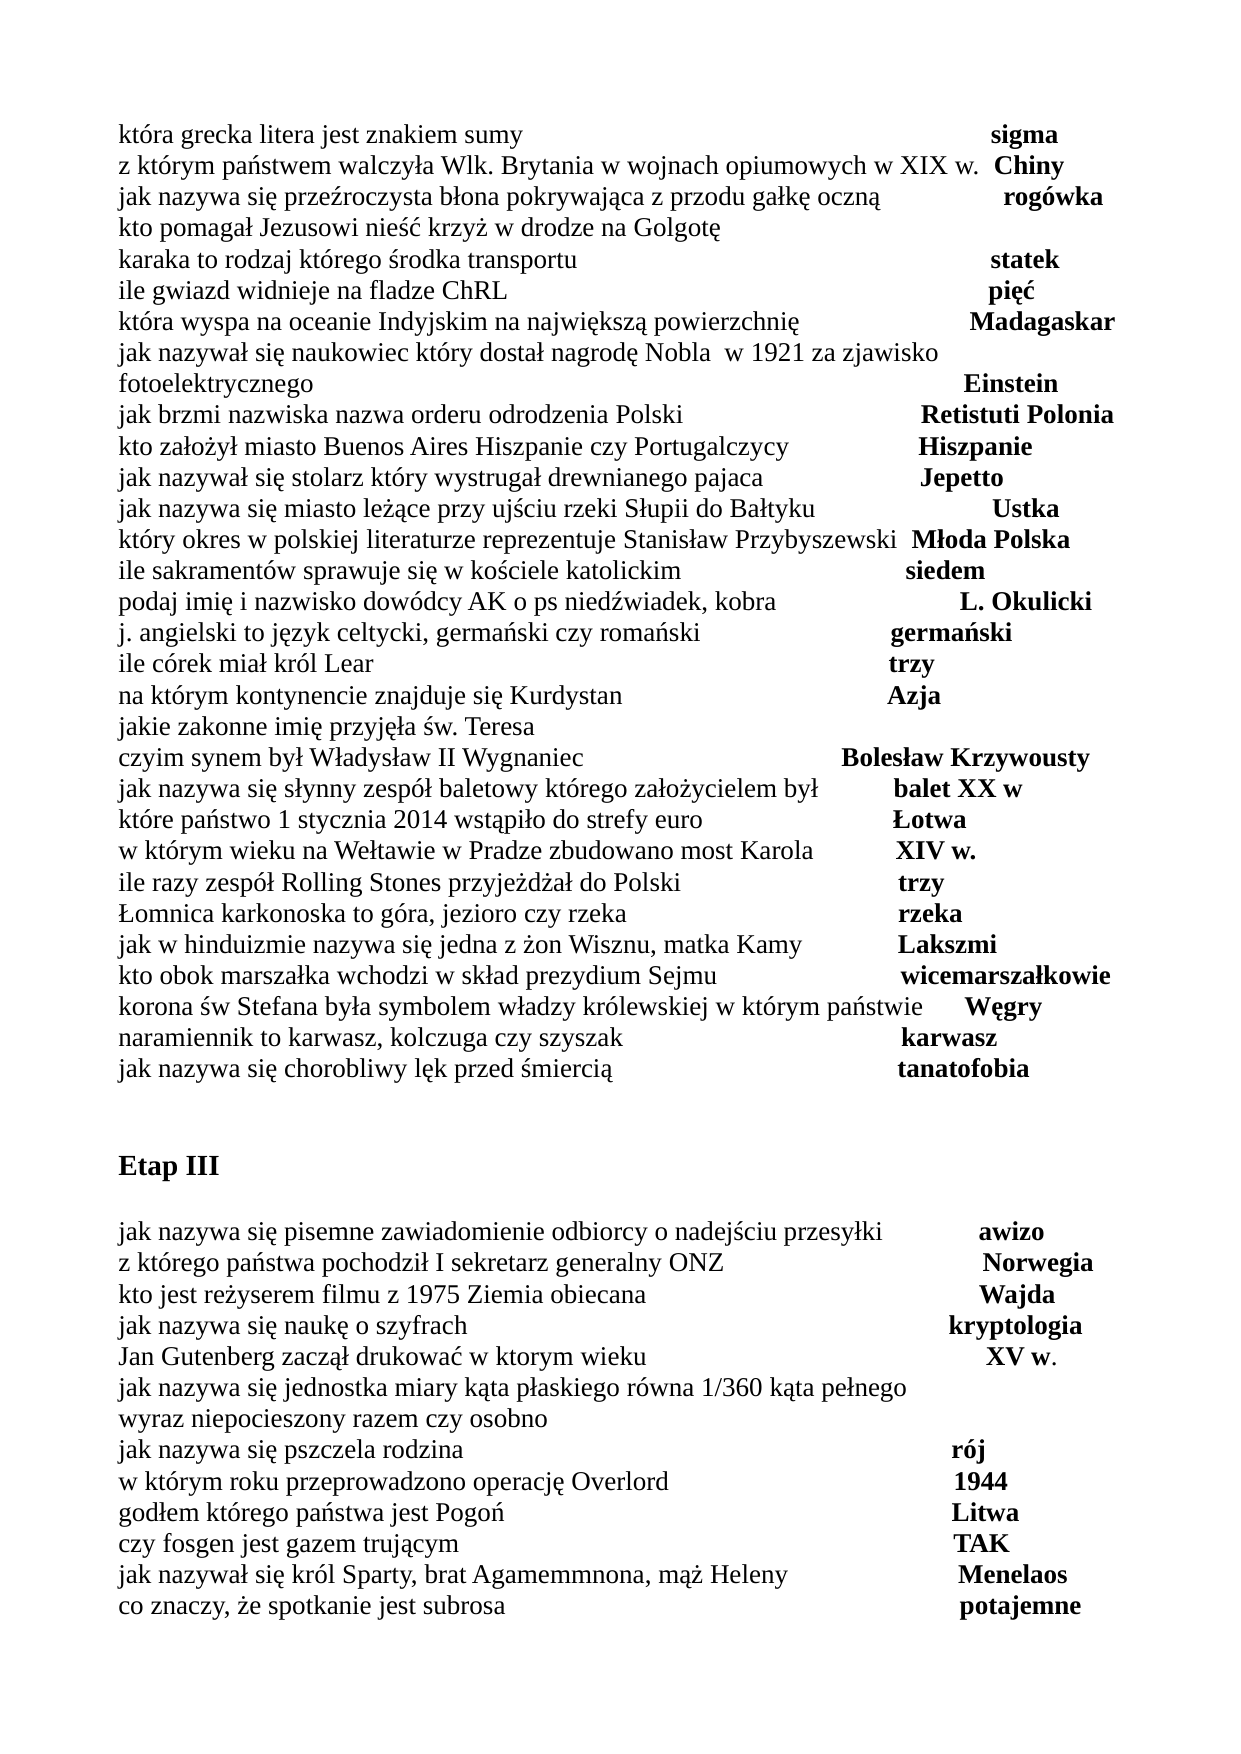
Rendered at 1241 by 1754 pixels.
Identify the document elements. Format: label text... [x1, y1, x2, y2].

text w którym roku przeprowadzono operację Overlord 1944 [118, 1464, 1122, 1496]
text jak nazywa się jednostka miary kąta płaskiego równa 1/360 kąta pełnego [118, 1371, 1122, 1402]
text kto pomagał Jezusowi nieść krzyż w drodze na Golgotę [118, 212, 1122, 243]
text jak nazywa się przeźroczysta błona pokrywająca z przodu gałkę oczną rogówka [118, 180, 1122, 212]
text jak nazywa się naukę o szyfrach kryptologia [118, 1309, 1122, 1340]
text z którego państwa pochodził I sekretarz generalny ONZ Norwegia [118, 1247, 1122, 1278]
text jak w hinduizmie nazywa się jedna z żon Wisznu, matka Kamy Lakszmi [118, 928, 1122, 959]
text kto jest reżyserem filmu z 1975 Ziemia obiecana Wajda [118, 1278, 1122, 1309]
text w którym wieku na Wełtawie w Pradze zbudowano most Karola XIV w. [118, 834, 1122, 866]
text korona św Stefana była symbolem władzy królewskiej w którym państwie Węgry [118, 990, 1122, 1021]
text jak nazywa się miasto leżące przy ujściu rzeki Słupii do Bałtyku Ustka [118, 492, 1122, 523]
text która grecka litera jest znakiem sumy sigma [118, 118, 1122, 149]
text godłem którego państwa jest Pogoń Litwa [118, 1496, 1122, 1527]
text która wyspa na oceanie Indyjskim na największą powierzchnię Madagaskar [118, 305, 1122, 336]
text jak nazywał się król Sparty, brat Agamemmnona, mąż Heleny Menelaos [118, 1558, 1122, 1589]
text kto obok marszałka wchodzi w skład prezydium Sejmu wicemarszałkowie [118, 959, 1122, 990]
text ile córek miał król Lear trzy [118, 648, 1122, 679]
text czyim synem był Władysław II Wygnaniec Bolesław Krzywousty [118, 741, 1122, 772]
text Łomnica karkonoska to góra, jezioro czy rzeka rzeka [118, 897, 1122, 928]
text jak nazywał się stolarz który wystrugał drewnianego pajaca Jepetto [118, 461, 1122, 492]
text kto założył miasto Buenos Aires Hiszpanie czy Portugalczycy Hiszpanie [118, 429, 1122, 461]
text jak nazywał się naukowiec który dostał nagrodę Nobla w 1921 za zjawisko fotoelektrycznego Einstein [118, 336, 1122, 398]
text Etap III [118, 1148, 1122, 1182]
text który okres w polskiej literaturze reprezentuje Stanisław Przybyszewski Młoda Polska [118, 523, 1122, 554]
text czy fosgen jest gazem trującym TAK [118, 1527, 1122, 1558]
text podaj imię i nazwisko dowódcy AK o ps niedźwiadek, kobra L. Okulicki [118, 585, 1122, 616]
text ile gwiazd widnieje na fladze ChRL pięć [118, 274, 1122, 305]
text jak nazywa się chorobliwy lęk przed śmiercią tanatofobia [118, 1052, 1122, 1084]
text jak nazywa się słynny zespół baletowy którego założycielem był balet XX w [118, 772, 1122, 803]
text ile sakramentów sprawuje się w kościele katolickim siedem [118, 554, 1122, 585]
text jak brzmi nazwiska nazwa orderu odrodzenia Polski Retistuti Polonia [118, 398, 1122, 429]
text naramiennik to karwasz, kolczuga czy szyszak karwasz [118, 1021, 1122, 1052]
text z którym państwem walczyła Wlk. Brytania w wojnach opiumowych w XIX w. Chiny [118, 149, 1122, 180]
text jakie zakonne imię przyjęła św. Teresa [118, 710, 1122, 741]
text wyraz niepocieszony razem czy osobno [118, 1402, 1122, 1433]
text jak nazywa się pszczela rodzina rój [118, 1433, 1122, 1464]
text ile razy zespół Rolling Stones przyjeżdżał do Polski trzy [118, 866, 1122, 897]
text na którym kontynencie znajduje się Kurdystan Azja [118, 679, 1122, 710]
text j. angielski to język celtycki, germański czy romański germański [118, 616, 1122, 648]
text karaka to rodzaj którego środka transportu statek [118, 243, 1122, 274]
text co znaczy, że spotkanie jest subrosa potajemne [118, 1589, 1122, 1620]
text które państwo 1 stycznia 2014 wstąpiło do strefy euro Łotwa [118, 803, 1122, 834]
text Jan Gutenberg zaczął drukować w ktorym wieku XV w. [118, 1340, 1122, 1371]
text jak nazywa się pisemne zawiadomienie odbiorcy o nadejściu przesyłki awizo [118, 1215, 1122, 1247]
